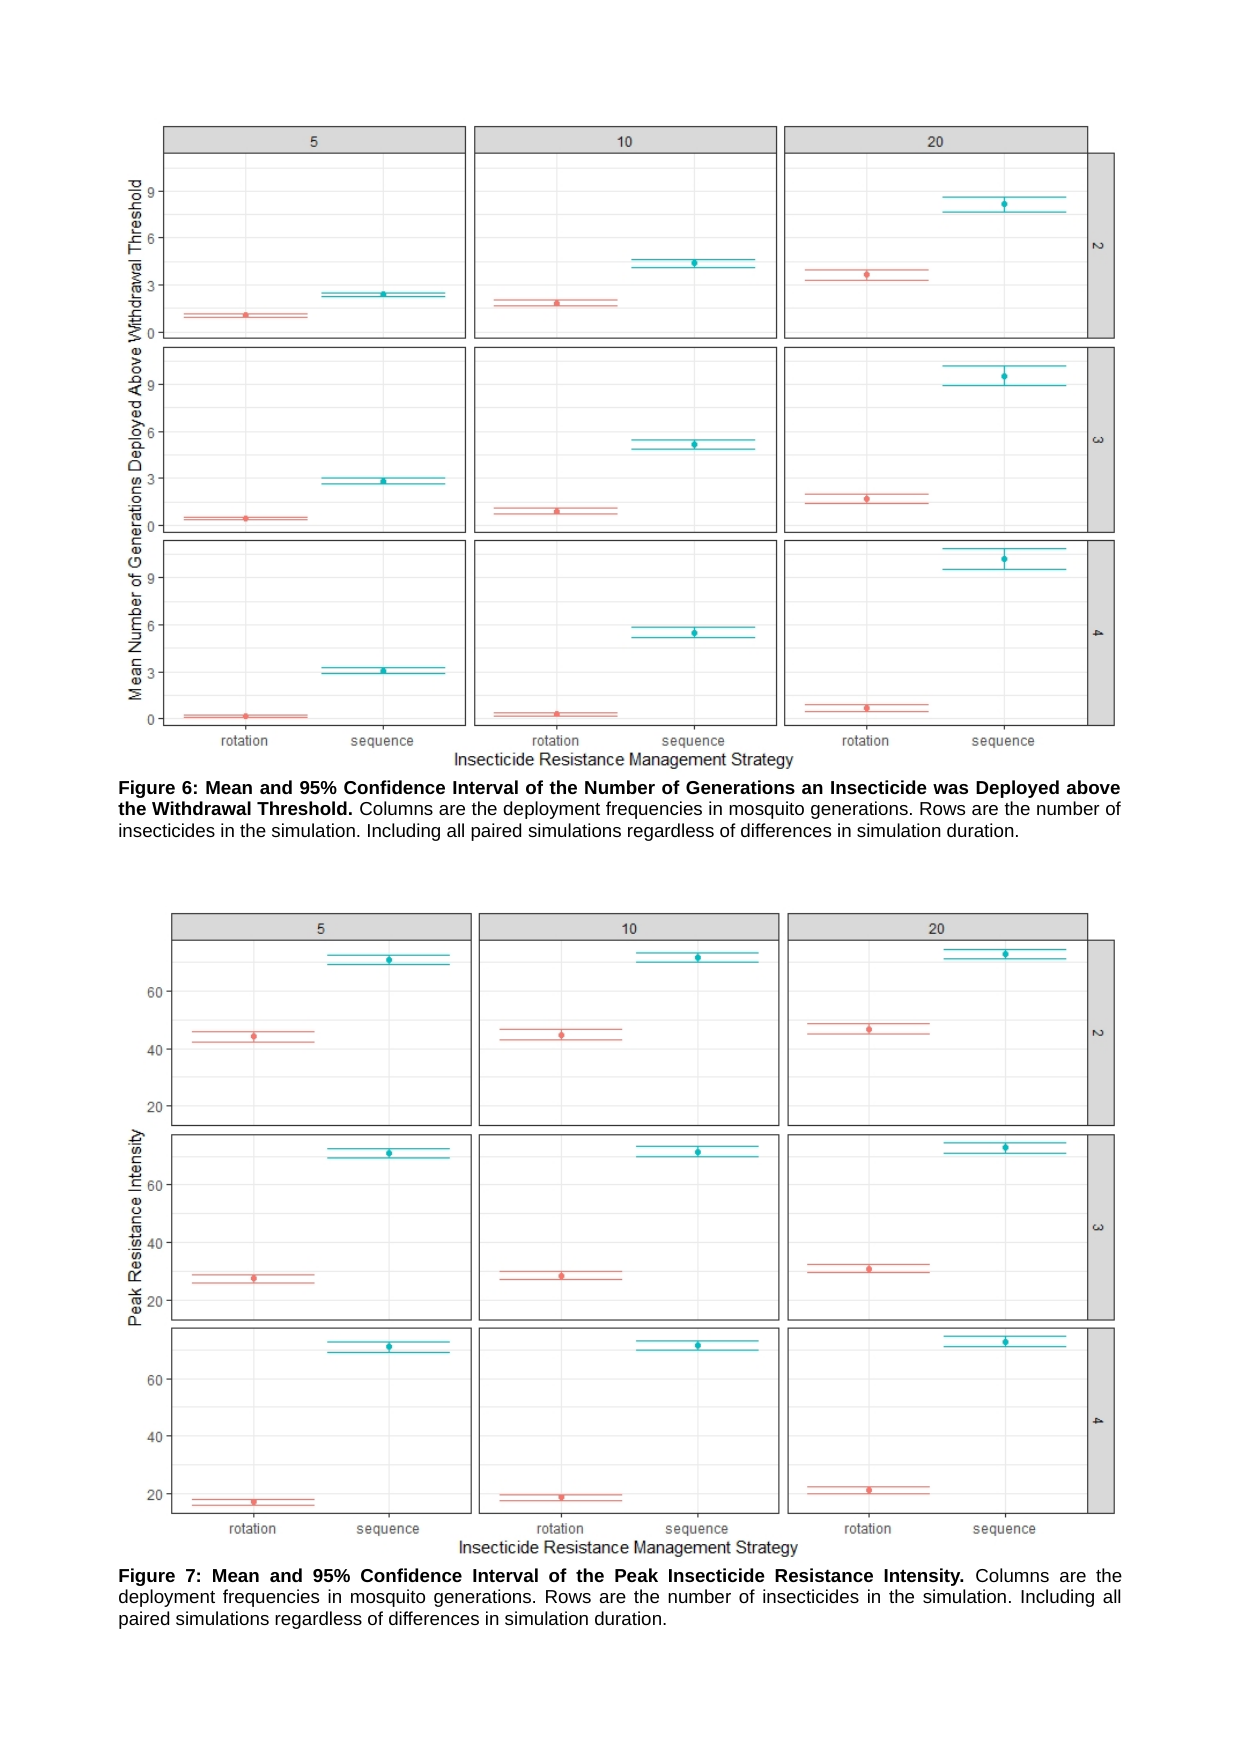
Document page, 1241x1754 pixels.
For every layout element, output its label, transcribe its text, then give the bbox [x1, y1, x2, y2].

picture [118, 906, 1123, 1565]
picture [118, 118, 1123, 777]
text Figure 6: Mean and 95% Confidence Interval of the Number of Generations an Insecticide was Deployed above the Withdrawal Threshold. Columns are the deployment frequencies in mosquito generations. Rows are the number of insecticides in the simulation. Including all paired simulations regardless of differences in simulation duration. [118, 777, 1122, 841]
text Figure 7: Mean and 95% Confidence Interval of the Peak Insecticide Resistance Intensity. Columns are the deployment frequencies in mosquito generations. Rows are the number of insecticides in the simulation. Including all paired simulations regardless of differences in simulation duration. [118, 1565, 1122, 1629]
